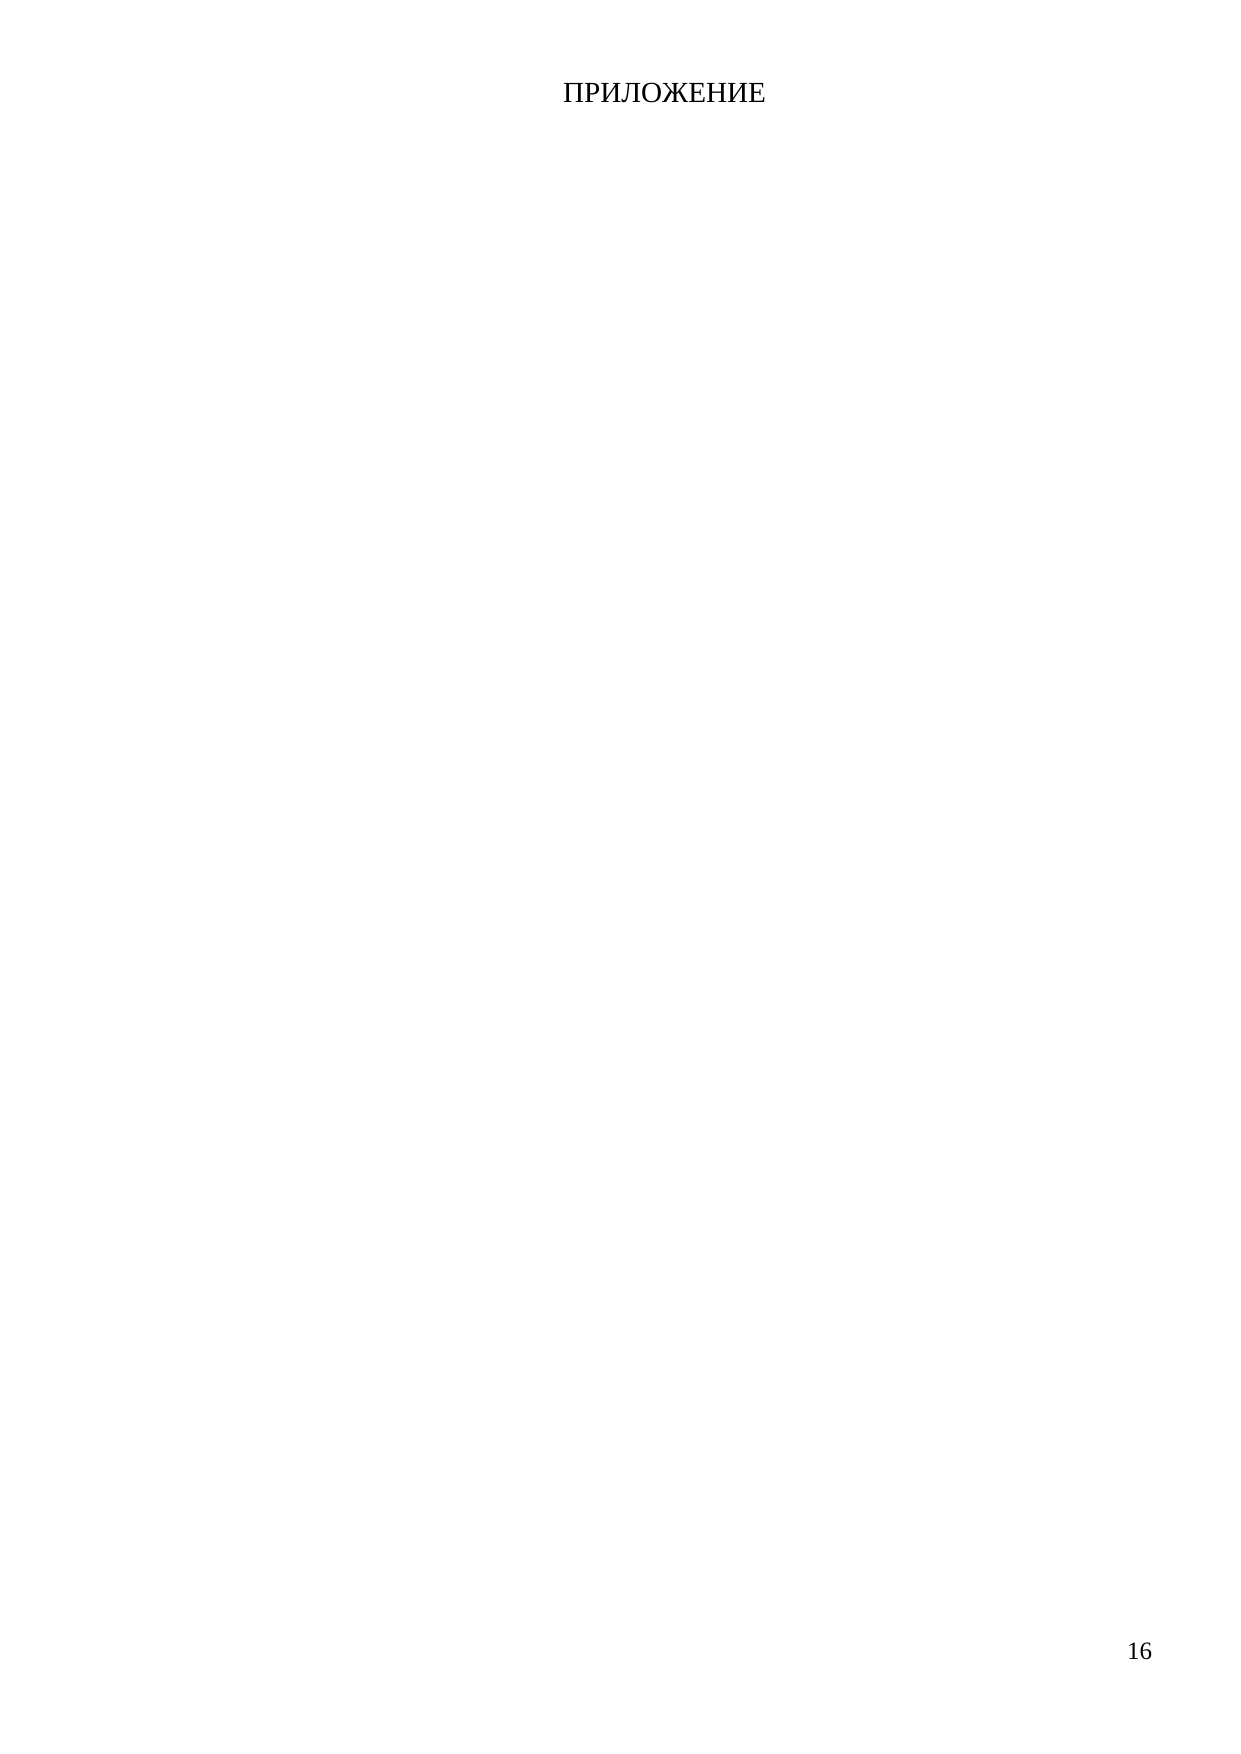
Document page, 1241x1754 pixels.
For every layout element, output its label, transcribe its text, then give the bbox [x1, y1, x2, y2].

list ПРИЛОЖЕНИЕ [177, 75, 1152, 108]
